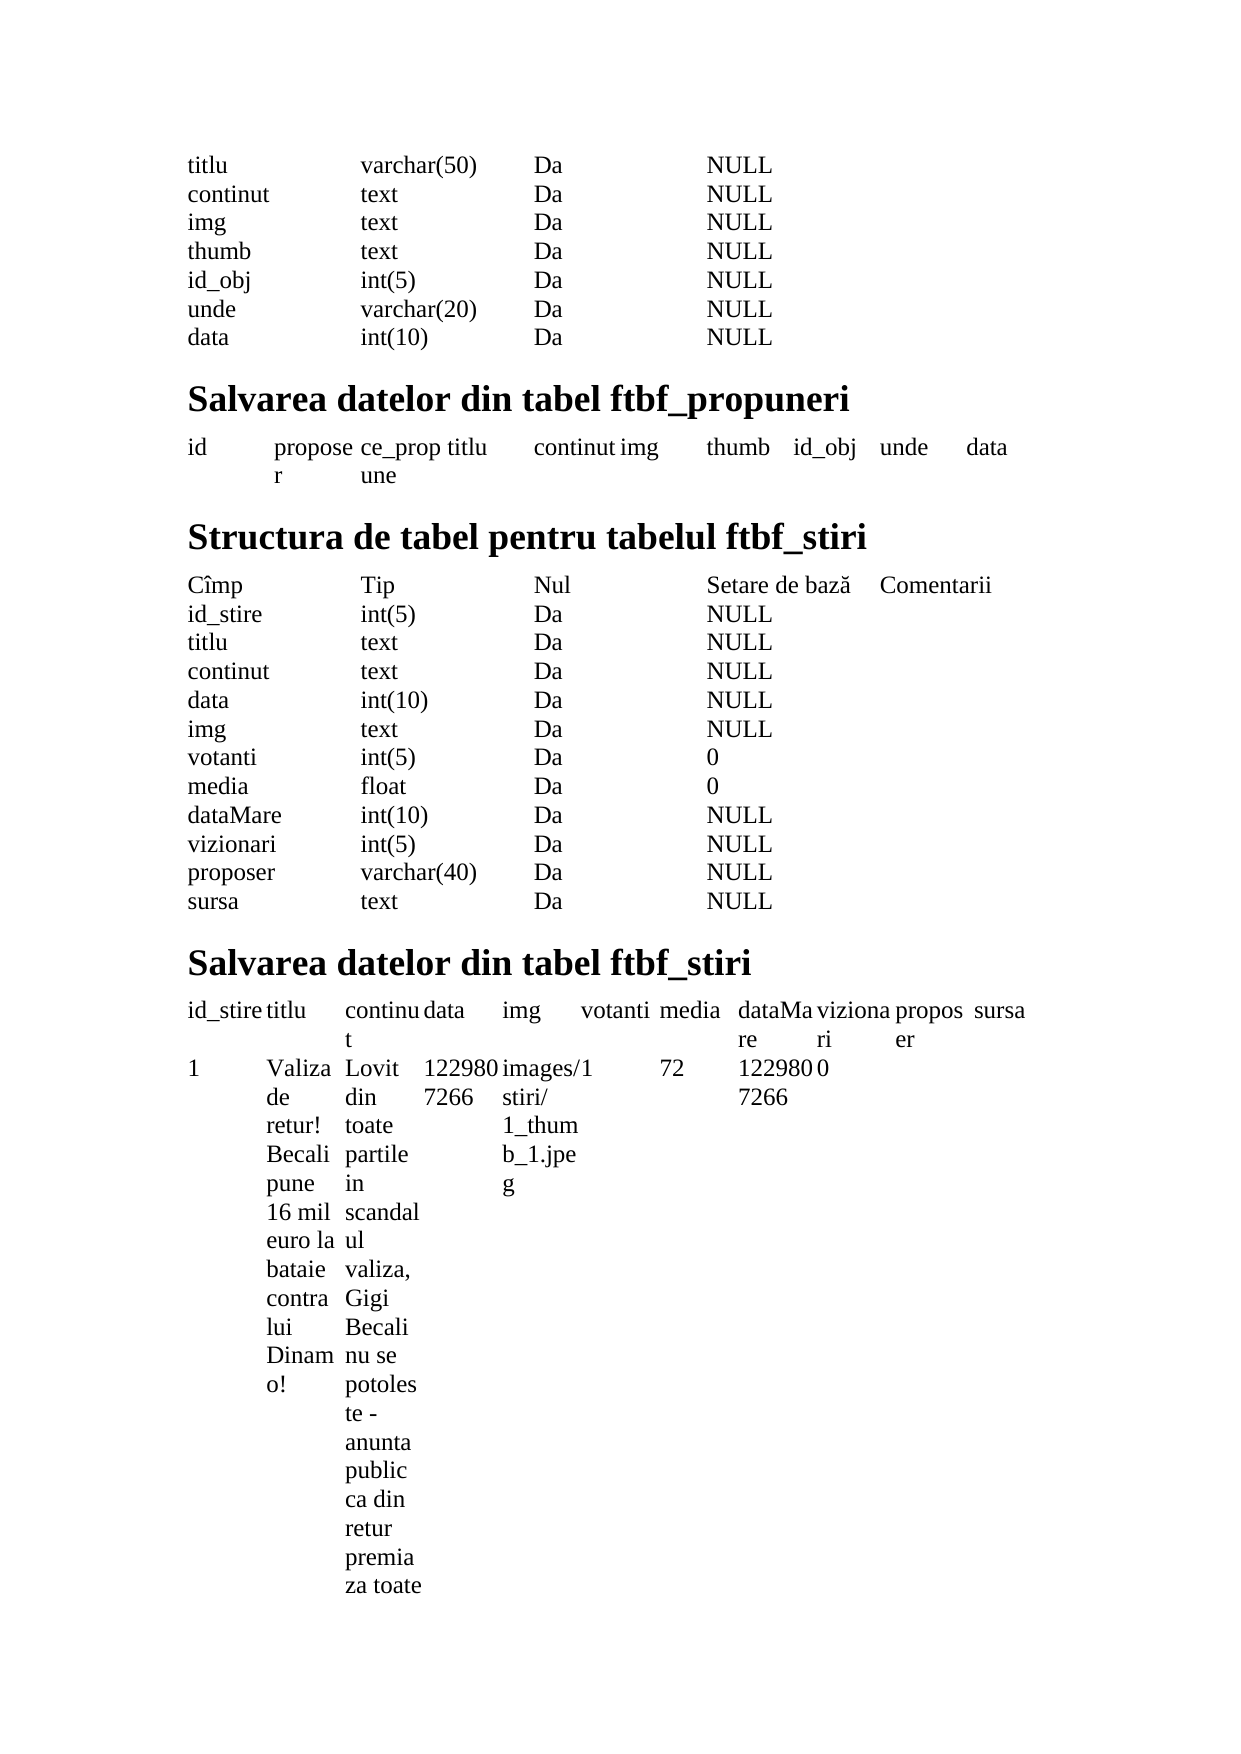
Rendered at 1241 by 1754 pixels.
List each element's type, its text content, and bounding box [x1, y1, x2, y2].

table_cell [880, 150, 1053, 179]
table_cell votanti [188, 743, 360, 771]
table_cell Da [534, 656, 706, 685]
table_cell [880, 179, 1053, 207]
table_header thumb [706, 432, 793, 489]
table_header Tip [360, 570, 533, 599]
table_cell 1 [188, 1053, 266, 1599]
table_cell NULL [706, 656, 879, 685]
table_cell 0 [706, 743, 879, 771]
table_cell [880, 265, 1053, 294]
table_cell [880, 294, 1053, 322]
table_cell Da [534, 179, 706, 207]
table_header Cîmp [188, 570, 360, 599]
table_cell varchar(50) [360, 150, 533, 179]
table_cell Da [534, 599, 706, 627]
table_header Setare de bază [706, 570, 879, 599]
table_header continut [345, 996, 423, 1053]
table_cell titlu [188, 628, 360, 656]
table_cell NULL [706, 599, 879, 627]
table_cell NULL [706, 150, 879, 179]
table_cell NULL [706, 179, 879, 207]
table_cell [880, 829, 1053, 857]
table_cell [880, 685, 1053, 714]
table_header titlu [266, 996, 345, 1053]
table_cell text [360, 886, 533, 915]
table_cell text [360, 714, 533, 742]
table_cell Da [534, 628, 706, 656]
table_cell vizionari [188, 829, 360, 857]
table_cell sursa [188, 886, 360, 915]
table_header continut [534, 432, 620, 489]
table_cell NULL [706, 829, 879, 857]
table_header img [502, 996, 581, 1053]
table_cell img [188, 714, 360, 742]
table_cell NULL [706, 628, 879, 656]
table_header proposer [274, 432, 360, 489]
table_cell Lovit din toate partile in scandalul valiza, Gigi Becali nu se potoleste - anunta public ca din retur premiaza toate [345, 1053, 423, 1599]
table_cell thumb [188, 236, 360, 265]
table_header ce_propune [360, 432, 447, 489]
table_header media [659, 996, 738, 1053]
table_cell [880, 323, 1053, 351]
table_cell [880, 714, 1053, 742]
table_header data [966, 432, 1053, 489]
table_cell NULL [706, 858, 879, 886]
table_cell id_obj [188, 265, 360, 294]
table_cell varchar(20) [360, 294, 533, 322]
table_cell Da [534, 743, 706, 771]
table_cell [880, 236, 1053, 265]
table_cell [880, 599, 1053, 627]
table_cell 1229807266 [423, 1053, 502, 1599]
table_cell NULL [706, 886, 879, 915]
table_cell NULL [706, 323, 879, 351]
table_cell text [360, 179, 533, 207]
table_header img [620, 432, 706, 489]
table_cell NULL [706, 294, 879, 322]
table_header vizionari [817, 996, 895, 1053]
table_cell Da [534, 236, 706, 265]
table_header Comentarii [880, 570, 1053, 599]
table_cell NULL [706, 800, 879, 829]
table_header proposer [895, 996, 974, 1053]
table_cell [974, 1053, 1053, 1599]
table_cell data [188, 323, 360, 351]
table_cell int(10) [360, 685, 533, 714]
table_cell img [188, 208, 360, 236]
table_cell NULL [706, 236, 879, 265]
table_cell 0 [817, 1053, 895, 1599]
table_cell NULL [706, 208, 879, 236]
table_cell 72 [659, 1053, 738, 1599]
table_cell dataMare [188, 800, 360, 829]
table_cell Da [534, 800, 706, 829]
table_cell int(5) [360, 743, 533, 771]
table_cell int(5) [360, 265, 533, 294]
table_cell Da [534, 685, 706, 714]
table_cell unde [188, 294, 360, 322]
table_header data [423, 996, 502, 1053]
table_cell NULL [706, 714, 879, 742]
subtitle Structura de tabel pentru tabelul ftbf_stiri [187, 514, 1053, 557]
table_header id_stire [188, 996, 266, 1053]
table_cell data [188, 685, 360, 714]
table_cell [880, 628, 1053, 656]
table_header titlu [447, 432, 533, 489]
table_cell varchar(40) [360, 858, 533, 886]
table_cell [880, 858, 1053, 886]
table_cell int(10) [360, 323, 533, 351]
table_cell int(5) [360, 829, 533, 857]
table_cell images/stiri/1_thumb_1.jpeg [502, 1053, 581, 1599]
table_cell [880, 208, 1053, 236]
table_cell Da [534, 771, 706, 800]
table_cell 1229807266 [738, 1053, 817, 1599]
table_cell text [360, 208, 533, 236]
table_header dataMare [738, 996, 817, 1053]
table_cell Da [534, 150, 706, 179]
table_cell [880, 656, 1053, 685]
table_header votanti [581, 996, 659, 1053]
table_cell 0 [706, 771, 879, 800]
table_cell [880, 771, 1053, 800]
table_cell text [360, 236, 533, 265]
table_cell int(5) [360, 599, 533, 627]
table_cell media [188, 771, 360, 800]
table_cell continut [188, 656, 360, 685]
table_cell float [360, 771, 533, 800]
table_header unde [880, 432, 966, 489]
table_cell NULL [706, 265, 879, 294]
table_cell Da [534, 886, 706, 915]
table_cell int(10) [360, 800, 533, 829]
table_cell text [360, 656, 533, 685]
table_cell [880, 743, 1053, 771]
table_cell 1 [581, 1053, 659, 1599]
table_cell Da [534, 265, 706, 294]
table_cell text [360, 628, 533, 656]
table_cell NULL [706, 685, 879, 714]
table_header id_obj [793, 432, 879, 489]
table_cell continut [188, 179, 360, 207]
table_cell Da [534, 858, 706, 886]
table_cell Da [534, 208, 706, 236]
table_cell [880, 886, 1053, 915]
subtitle Salvarea datelor din tabel ftbf_stiri [187, 940, 1053, 983]
table_header sursa [974, 996, 1053, 1053]
table_cell titlu [188, 150, 360, 179]
table_cell Valiza de retur! Becali pune 16 mil euro la bataie contra lui Dinamo! [266, 1053, 345, 1599]
table_cell Da [534, 829, 706, 857]
table_cell [895, 1053, 974, 1599]
table_cell id_stire [188, 599, 360, 627]
table_header id [188, 432, 274, 489]
table_cell Da [534, 323, 706, 351]
table_cell Da [534, 714, 706, 742]
table_cell proposer [188, 858, 360, 886]
table_header Nul [534, 570, 706, 599]
table_cell [880, 800, 1053, 829]
table_cell Da [534, 294, 706, 322]
subtitle Salvarea datelor din tabel ftbf_propuneri [187, 376, 1053, 419]
